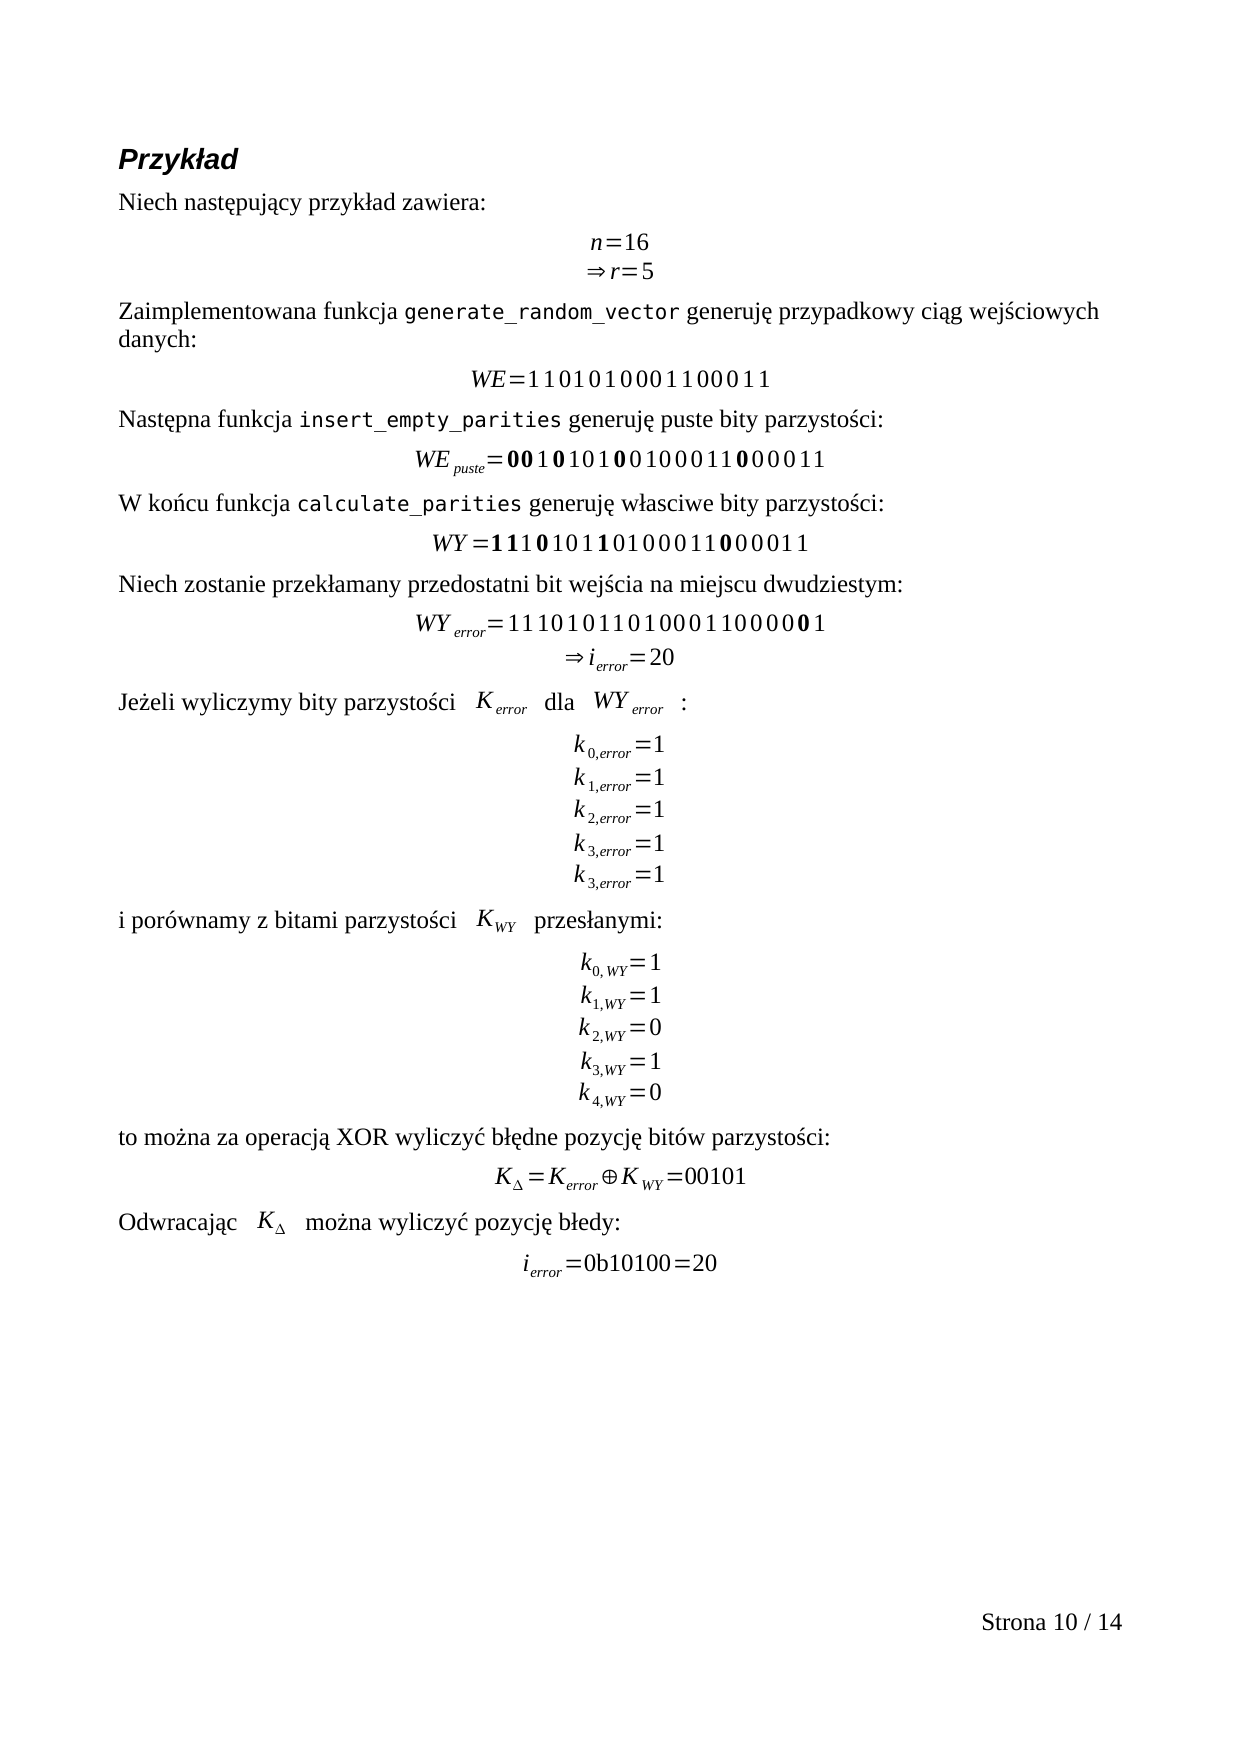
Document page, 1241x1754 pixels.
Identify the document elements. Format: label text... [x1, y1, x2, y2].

text Niech zostanie przekłamany przedostatni bit wejścia na miejscu dwudziestym: [118, 570, 1122, 598]
text Jeżeli wyliczymy bity parzystościdla: [118, 687, 1122, 718]
text Zaimplementowana funkcja generate_random_vector generuję przypadkowy ciąg wejściowych danych: [118, 297, 1122, 353]
text Niech następujący przykład zawiera: [118, 188, 1122, 216]
text i porównamy z bitami parzystościprzesłanymi: [118, 905, 1122, 936]
text to można za operacją XOR wyliczyć błędne pozycję bitów parzystości: [118, 1123, 1122, 1151]
text Następna funkcja insert_empty_parities generuję puste bity parzystości: [118, 406, 1122, 433]
text Odwracającmożna wyliczyć pozycję błedy: [118, 1207, 1122, 1237]
subtitle Przykład [118, 143, 1122, 176]
text W końcu funkcja calculate_parities generuję własciwe bity parzystości: [118, 489, 1122, 517]
